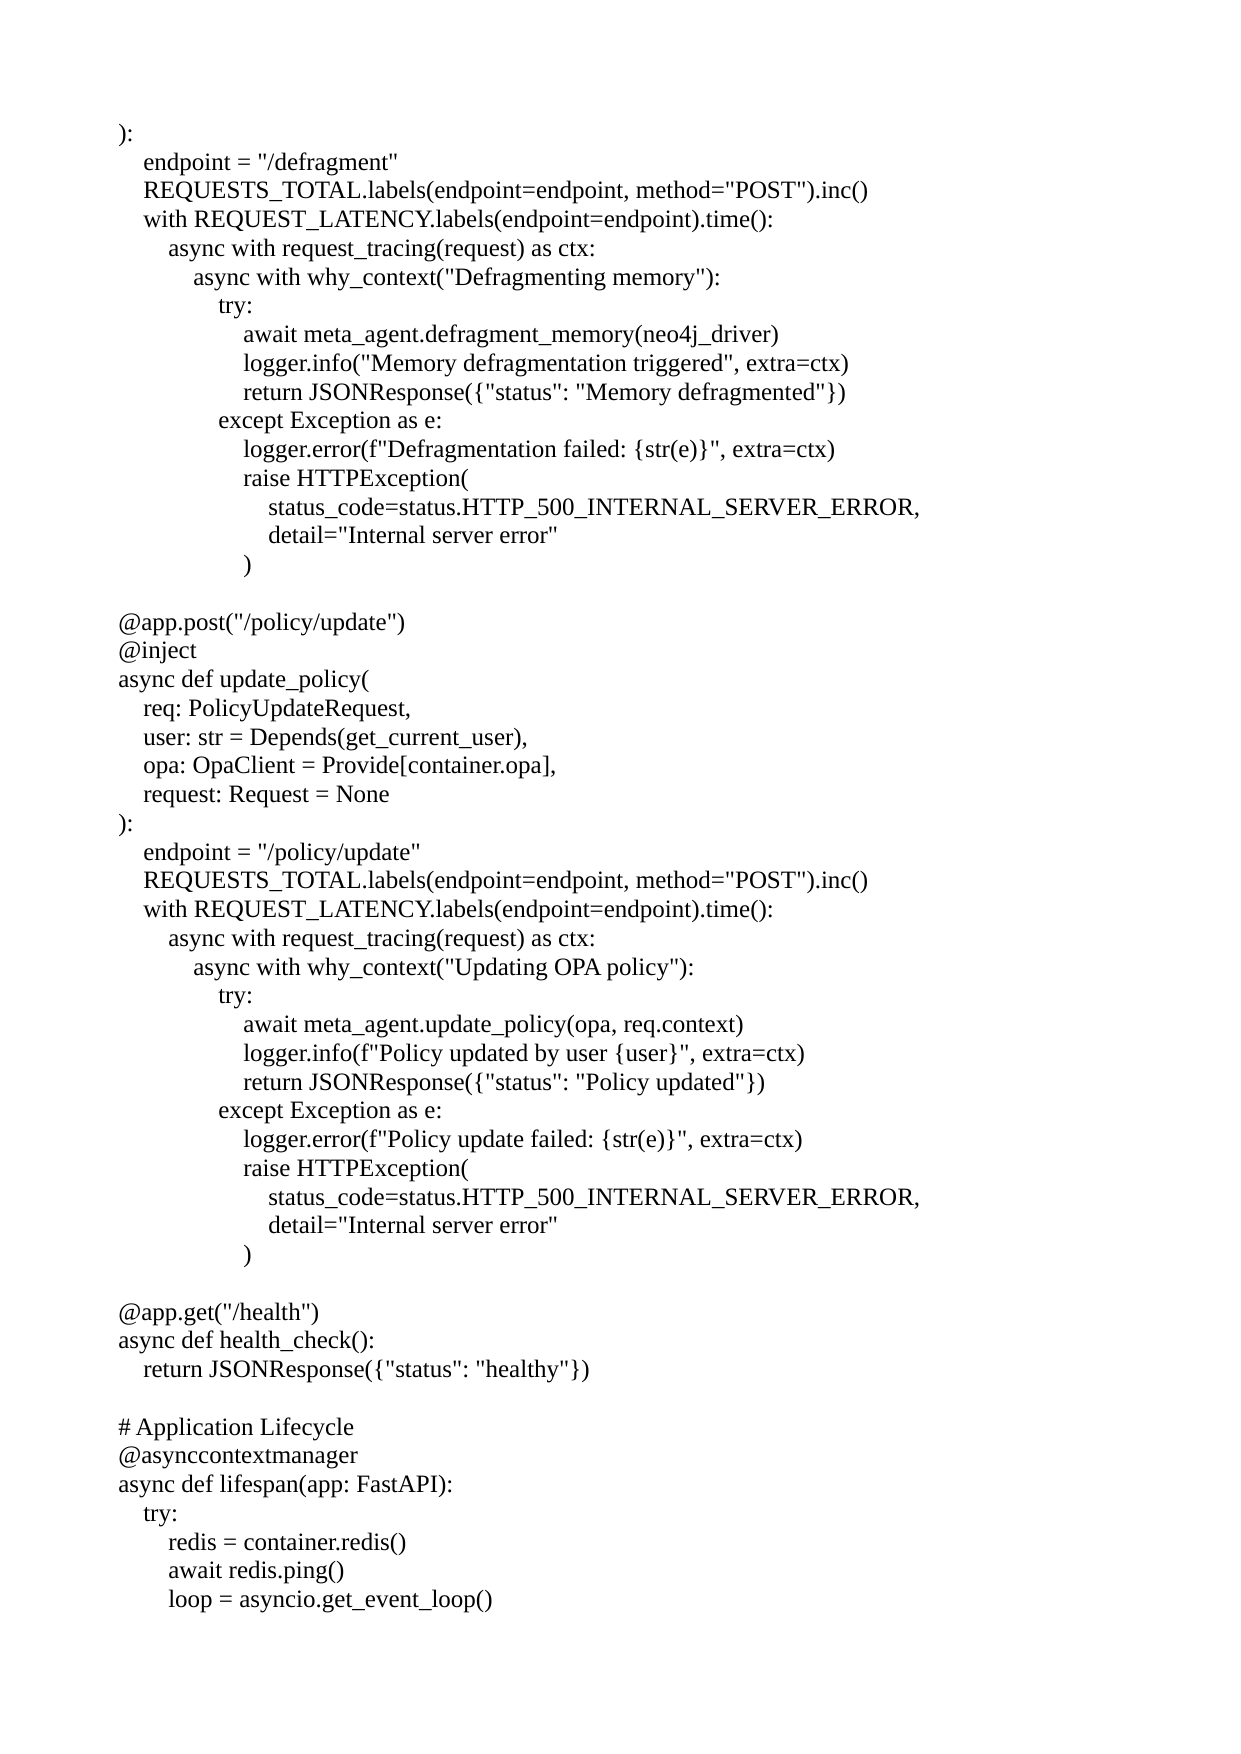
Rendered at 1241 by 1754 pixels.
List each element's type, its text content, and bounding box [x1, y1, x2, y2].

text try: [118, 291, 1122, 319]
text redis = container.redis() [118, 1527, 1122, 1556]
text detail="Internal server error" [118, 1211, 1122, 1239]
text logger.error(f"Defragmentation failed: {str(e)}", extra=ctx) [118, 434, 1122, 463]
text raise HTTPException( [118, 463, 1122, 492]
text logger.error(f"Policy update failed: {str(e)}", extra=ctx) [118, 1124, 1122, 1153]
text with REQUEST_LATENCY.labels(endpoint=endpoint).time(): [118, 204, 1122, 233]
text user: str = Depends(get_current_user), [118, 722, 1122, 751]
text endpoint = "/defragment" [118, 147, 1122, 176]
text await redis.ping() [118, 1556, 1122, 1584]
text logger.info(f"Policy updated by user {user}", extra=ctx) [118, 1038, 1122, 1067]
text status_code=status.HTTP_500_INTERNAL_SERVER_ERROR, [118, 492, 1122, 521]
text async def update_policy( [118, 664, 1122, 693]
text ) [118, 549, 1122, 578]
text async def lifespan(app: FastAPI): [118, 1469, 1122, 1498]
text ): [118, 118, 1122, 147]
text @app.get("/health") [118, 1297, 1122, 1326]
text await meta_agent.defragment_memory(neo4j_driver) [118, 319, 1122, 348]
text return JSONResponse({"status": "Policy updated"}) [118, 1067, 1122, 1096]
text async with request_tracing(request) as ctx: [118, 233, 1122, 262]
text async def health_check(): [118, 1326, 1122, 1354]
text with REQUEST_LATENCY.labels(endpoint=endpoint).time(): [118, 894, 1122, 923]
text opa: OpaClient = Provide[container.opa], [118, 751, 1122, 779]
text async with why_context("Defragmenting memory"): [118, 262, 1122, 291]
text @app.post("/policy/update") [118, 607, 1122, 636]
text @asynccontextmanager [118, 1441, 1122, 1469]
text async with request_tracing(request) as ctx: [118, 923, 1122, 952]
text loop = asyncio.get_event_loop() [118, 1584, 1122, 1613]
text req: PolicyUpdateRequest, [118, 693, 1122, 722]
text ) [118, 1239, 1122, 1268]
text status_code=status.HTTP_500_INTERNAL_SERVER_ERROR, [118, 1182, 1122, 1211]
text # Application Lifecycle [118, 1412, 1122, 1441]
text request: Request = None [118, 779, 1122, 808]
text except Exception as e: [118, 406, 1122, 434]
text try: [118, 981, 1122, 1009]
text REQUESTS_TOTAL.labels(endpoint=endpoint, method="POST").inc() [118, 866, 1122, 894]
text endpoint = "/policy/update" [118, 837, 1122, 866]
text try: [118, 1498, 1122, 1527]
text return JSONResponse({"status": "healthy"}) [118, 1354, 1122, 1383]
text logger.info("Memory defragmentation triggered", extra=ctx) [118, 348, 1122, 377]
text ): [118, 808, 1122, 837]
text await meta_agent.update_policy(opa, req.context) [118, 1009, 1122, 1038]
text async with why_context("Updating OPA policy"): [118, 952, 1122, 981]
text raise HTTPException( [118, 1153, 1122, 1182]
text except Exception as e: [118, 1096, 1122, 1124]
text @inject [118, 636, 1122, 664]
text REQUESTS_TOTAL.labels(endpoint=endpoint, method="POST").inc() [118, 176, 1122, 204]
text return JSONResponse({"status": "Memory defragmented"}) [118, 377, 1122, 406]
text detail="Internal server error" [118, 521, 1122, 549]
